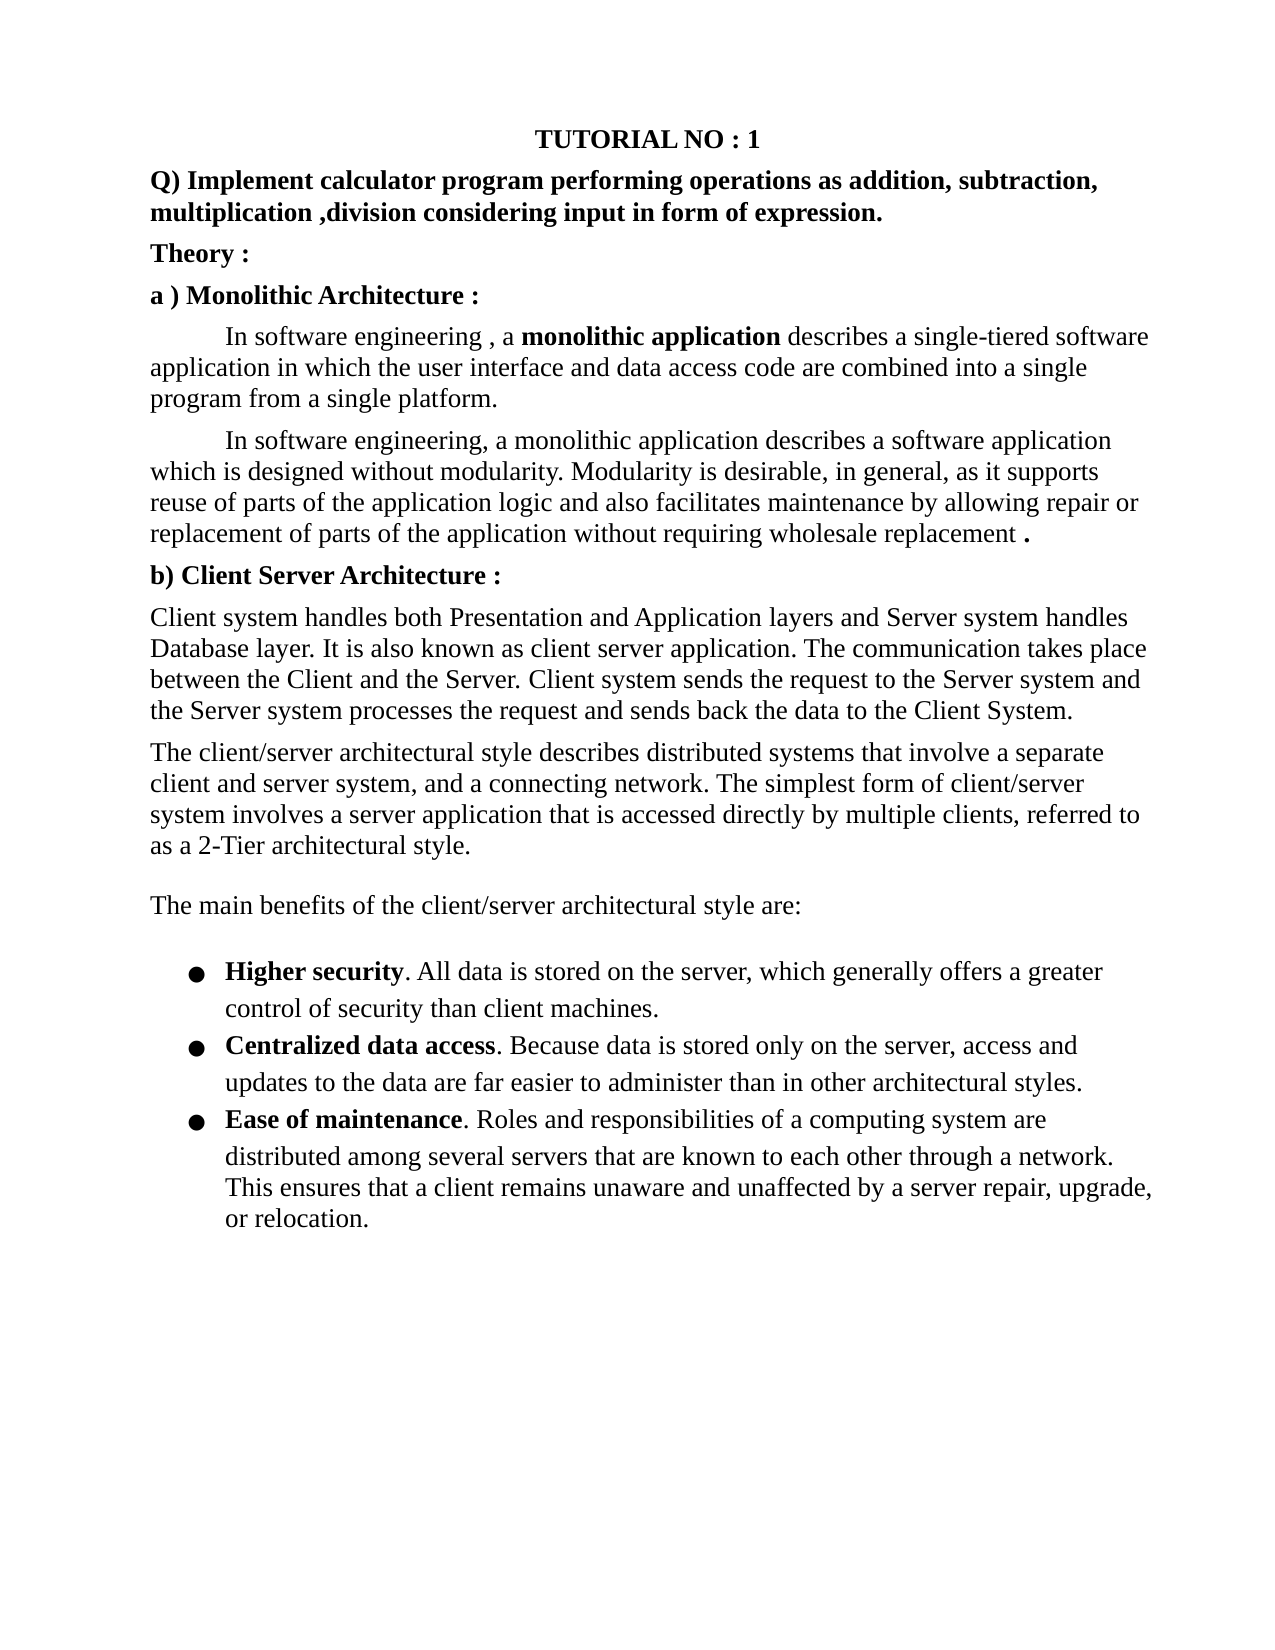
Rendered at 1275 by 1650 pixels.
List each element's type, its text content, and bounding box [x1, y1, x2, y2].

list Higher security. All data is stored on the server, which generally offers a greater control of security than client machines. [187, 950, 1162, 1024]
text a ) Monolithic Architecture : [150, 279, 1162, 310]
text The client/server architectural style describes distributed systems that involve a separate client and server system, and a connecting network. The simplest form of client/server system involves a server application that is accessed directly by multiple clients, referred to as a 2-Tier architectural style. [150, 736, 1162, 860]
text In software engineering, a monolithic application describes a software application which is designed without modularity. Modularity is desirable, in general, as it supports reuse of parts of the application logic and also facilitates maintenance by allowing repair or replacement of parts of the application without requiring wholesale replacement . [150, 424, 1162, 549]
list Centralized data access. Because data is stored only on the server, access and updates to the data are far easier to administer than in other architectural styles. [187, 1024, 1162, 1097]
text b) Client Server Architecture : [150, 559, 1162, 590]
text Q) Implement calculator program performing operations as addition, subtraction, multiplication ,division considering input in form of expression. [150, 164, 1162, 227]
text Theory : [150, 237, 1162, 268]
text The main benefits of the client/server architectural style are: [150, 889, 1162, 921]
text In software engineering , a monolithic application describes a single-tiered software application in which the user interface and data access code are combined into a single program from a single platform. [150, 320, 1162, 414]
list Ease of maintenance. Roles and responsibilities of a computing system are distributed among several servers that are known to each other through a network. This ensures that a client remains unaware and unaffected by a server repair, upgrade, or relocation. [187, 1097, 1162, 1234]
text Client system handles both Presentation and Application layers and Server system handles Database layer. It is also known as client server application. The communication takes place between the Client and the Server. Client system sends the request to the Server system and the Server system processes the request and sends back the data to the Client System. [150, 601, 1162, 725]
text TUTORIAL NO : 1 [150, 123, 1162, 154]
